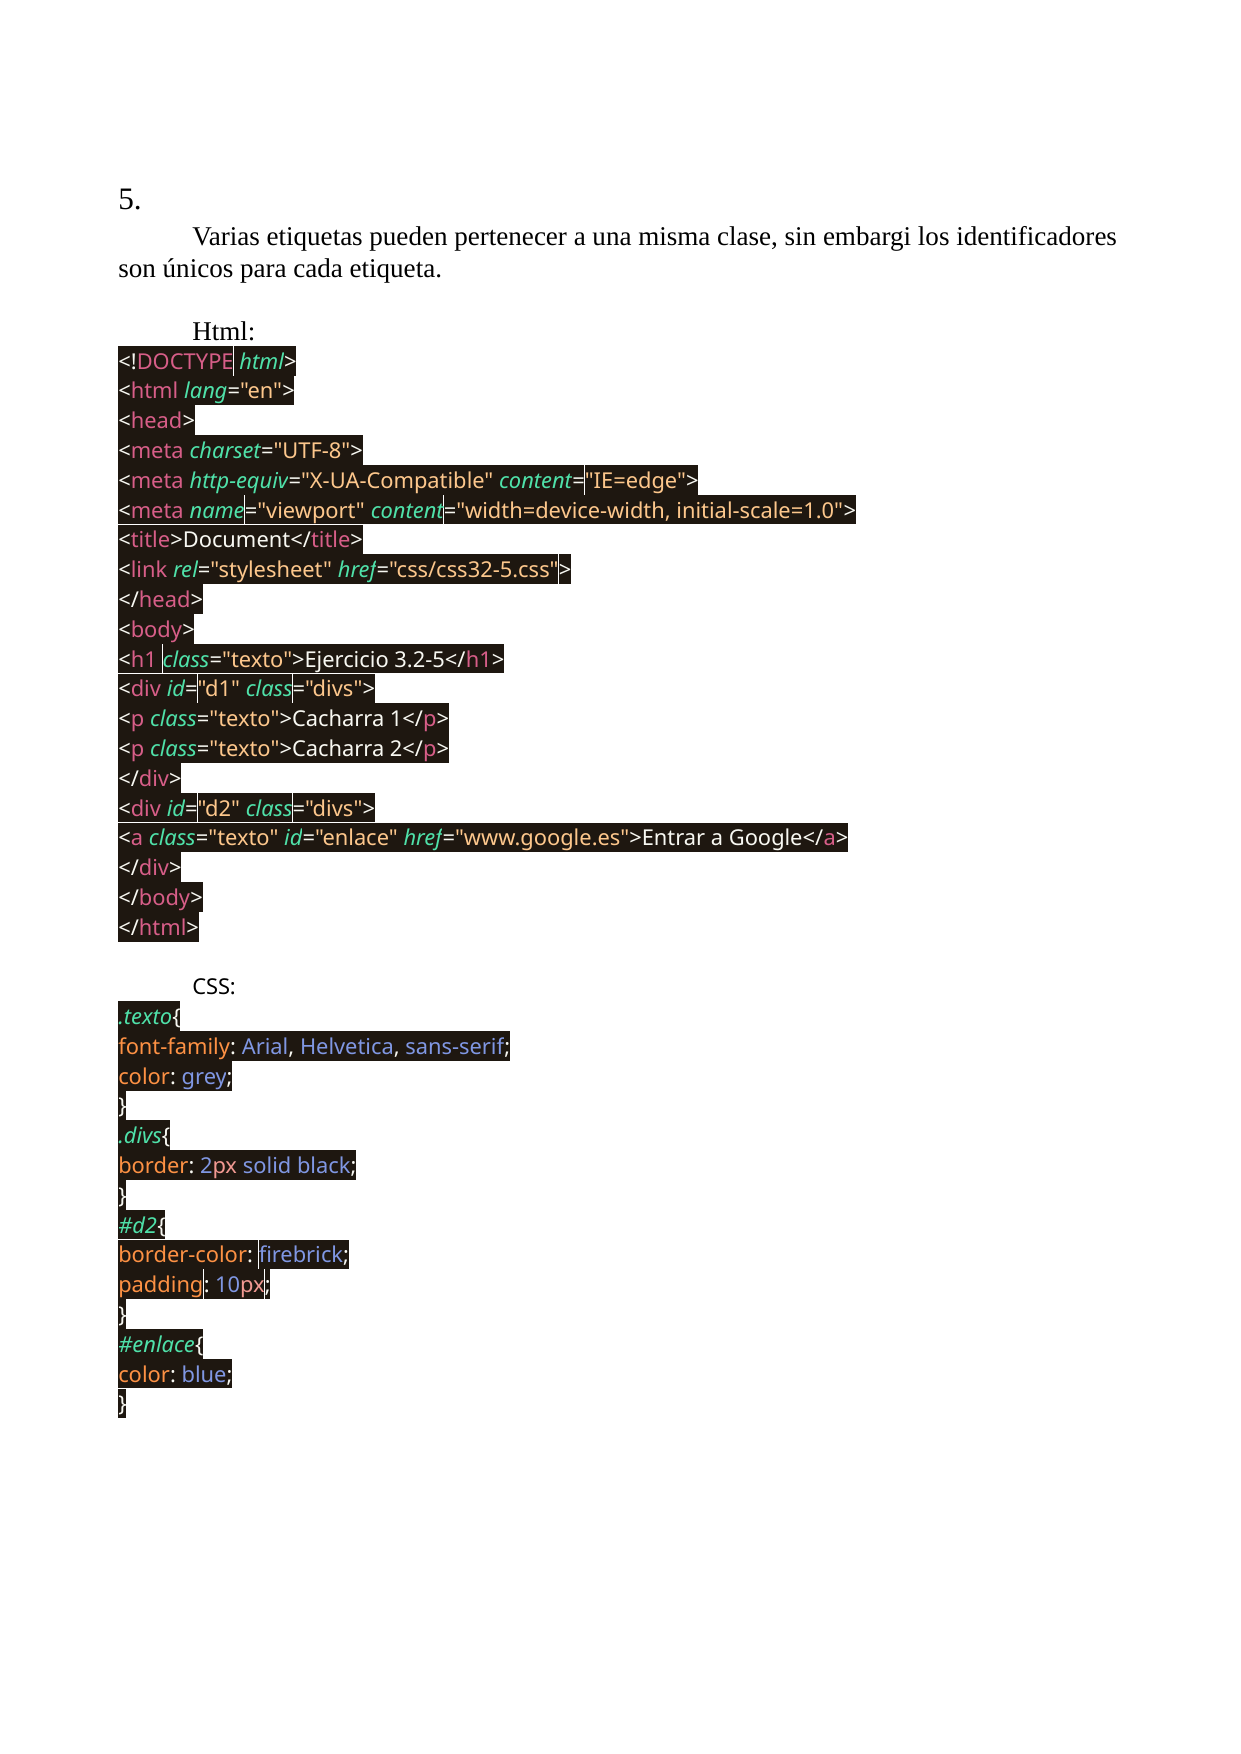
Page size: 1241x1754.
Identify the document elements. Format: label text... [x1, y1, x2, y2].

text <meta name="viewport" content="width=device-width, initial-scale=1.0"> [118, 495, 1122, 524]
text } [118, 1388, 1122, 1418]
text <div id="d1" class="divs"> [118, 673, 1122, 703]
text <p class="texto">Cacharra 2</p> [118, 733, 1122, 763]
text color: blue; [118, 1359, 1122, 1388]
text border: 2px solid black; [118, 1150, 1122, 1180]
text } [118, 1299, 1122, 1329]
text } [118, 1091, 1122, 1120]
text </head> [118, 584, 1122, 614]
text <p class="texto">Cacharra 1</p> [118, 703, 1122, 733]
text </div> [118, 852, 1122, 882]
text <link rel="stylesheet" href="css/css32-5.css"> [118, 554, 1122, 584]
text .divs{ [118, 1120, 1122, 1150]
text font-family: Arial, Helvetica, sans-serif; [118, 1031, 1122, 1061]
text <body> [118, 614, 1122, 644]
text </body> [118, 882, 1122, 912]
text color: grey; [118, 1061, 1122, 1091]
text <meta http-equiv="X-UA-Compatible" content="IE=edge"> [118, 465, 1122, 495]
text Html: [118, 314, 1122, 346]
text <!DOCTYPE html> [118, 346, 1122, 376]
text <h1 class="texto">Ejercicio 3.2-5</h1> [118, 644, 1122, 673]
text <title>Document</title> [118, 524, 1122, 554]
text <a class="texto" id="enlace" href="www.google.es">Entrar a Google</a> [118, 822, 1122, 852]
text 5. [118, 180, 1122, 216]
text <head> [118, 405, 1122, 435]
text #enlace{ [118, 1329, 1122, 1359]
text <div id="d2" class="divs"> [118, 793, 1122, 822]
text <meta charset="UTF-8"> [118, 435, 1122, 465]
text </div> [118, 763, 1122, 793]
text padding: 10px; [118, 1269, 1122, 1299]
text <html lang="en"> [118, 376, 1122, 405]
text border-color: firebrick; [118, 1239, 1122, 1269]
text Varias etiquetas pueden pertenecer a una misma clase, sin embargi los identificadores son únicos para cada etiqueta. [118, 216, 1122, 283]
text </html> [118, 912, 1122, 942]
text #d2{ [118, 1210, 1122, 1239]
text } [118, 1180, 1122, 1210]
text CSS: [118, 971, 1122, 1001]
text .texto{ [118, 1001, 1122, 1031]
